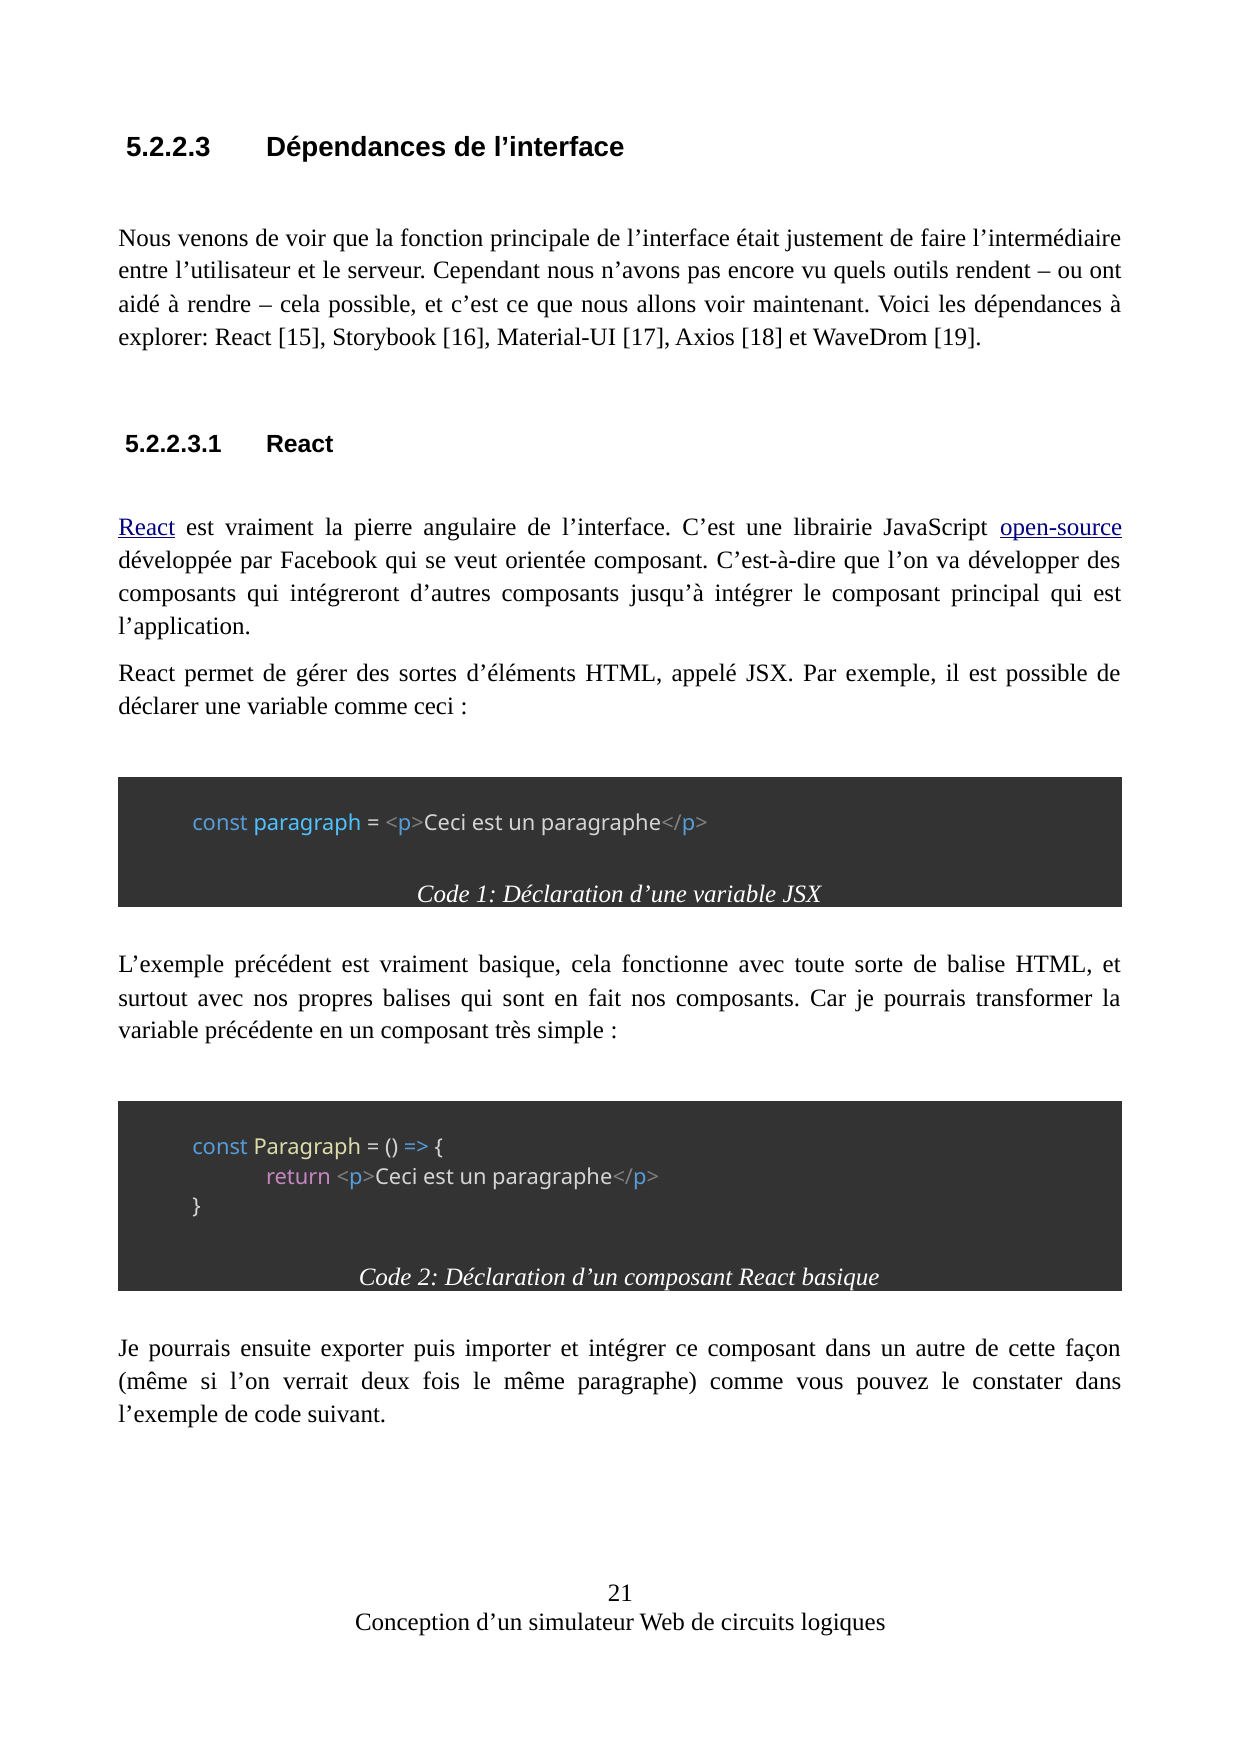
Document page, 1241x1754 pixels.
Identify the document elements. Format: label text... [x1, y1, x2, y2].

text const paragraph = <p>Ceci est un paragraphe</p> [118, 807, 1122, 836]
text [118, 739, 1122, 777]
text Nous venons de voir que la fonction principale de l’interface était justement de faire l’intermédiaire entre l’utilisateur et le serveur. Cependant nous n’avons pas encore vu quels outils rendent – ou ont aidé à rendre – cela possible, et c’est ce que nous allons voir maintenant. Voici les dépendances à explorer: React [15], Storybook [16], Material-UI [17], Axios [18] et WaveDrom [19]. [118, 223, 1122, 350]
subtitle React [118, 429, 1122, 458]
text const Paragraph = () => { [118, 1131, 1122, 1161]
text return <p>Ceci est un paragraphe</p> [118, 1161, 1122, 1190]
text React permet de gérer des sortes d’éléments HTML, appelé JSX. Par exemple, il est possible de déclarer une variable comme ceci : [118, 658, 1122, 720]
text [118, 1063, 1122, 1101]
text React est vraiment la pierre angulaire de l’interface. C’est une librairie JavaScript open-source développée par Facebook qui se veut orientée composant. C’est-à-dire que l’on va développer des composants qui intégreront d’autres composants jusqu’à intégrer le composant principal qui est l’application. [118, 512, 1122, 639]
text Code 1: Déclaration d’une variable JSX [118, 879, 1122, 907]
text L’exemple précédent est vraiment basique, cela fonctionne avec toute sorte de balise HTML, et surtout avec nos propres balises qui sont en fait nos composants. Car je pourrais transformer la variable précédente en un composant très simple : [118, 907, 1122, 1044]
text } [118, 1190, 1122, 1220]
text Je pourrais ensuite exporter puis importer et intégrer ce composant dans un autre de cette façon (même si l’on verrait deux fois le même paragraphe) comme vous pouvez le constater dans l’exemple de code suivant. [118, 1291, 1122, 1428]
subtitle Dépendances de l’interface [118, 131, 1122, 162]
text Code 2: Déclaration d’un composant React basique [118, 1262, 1122, 1291]
